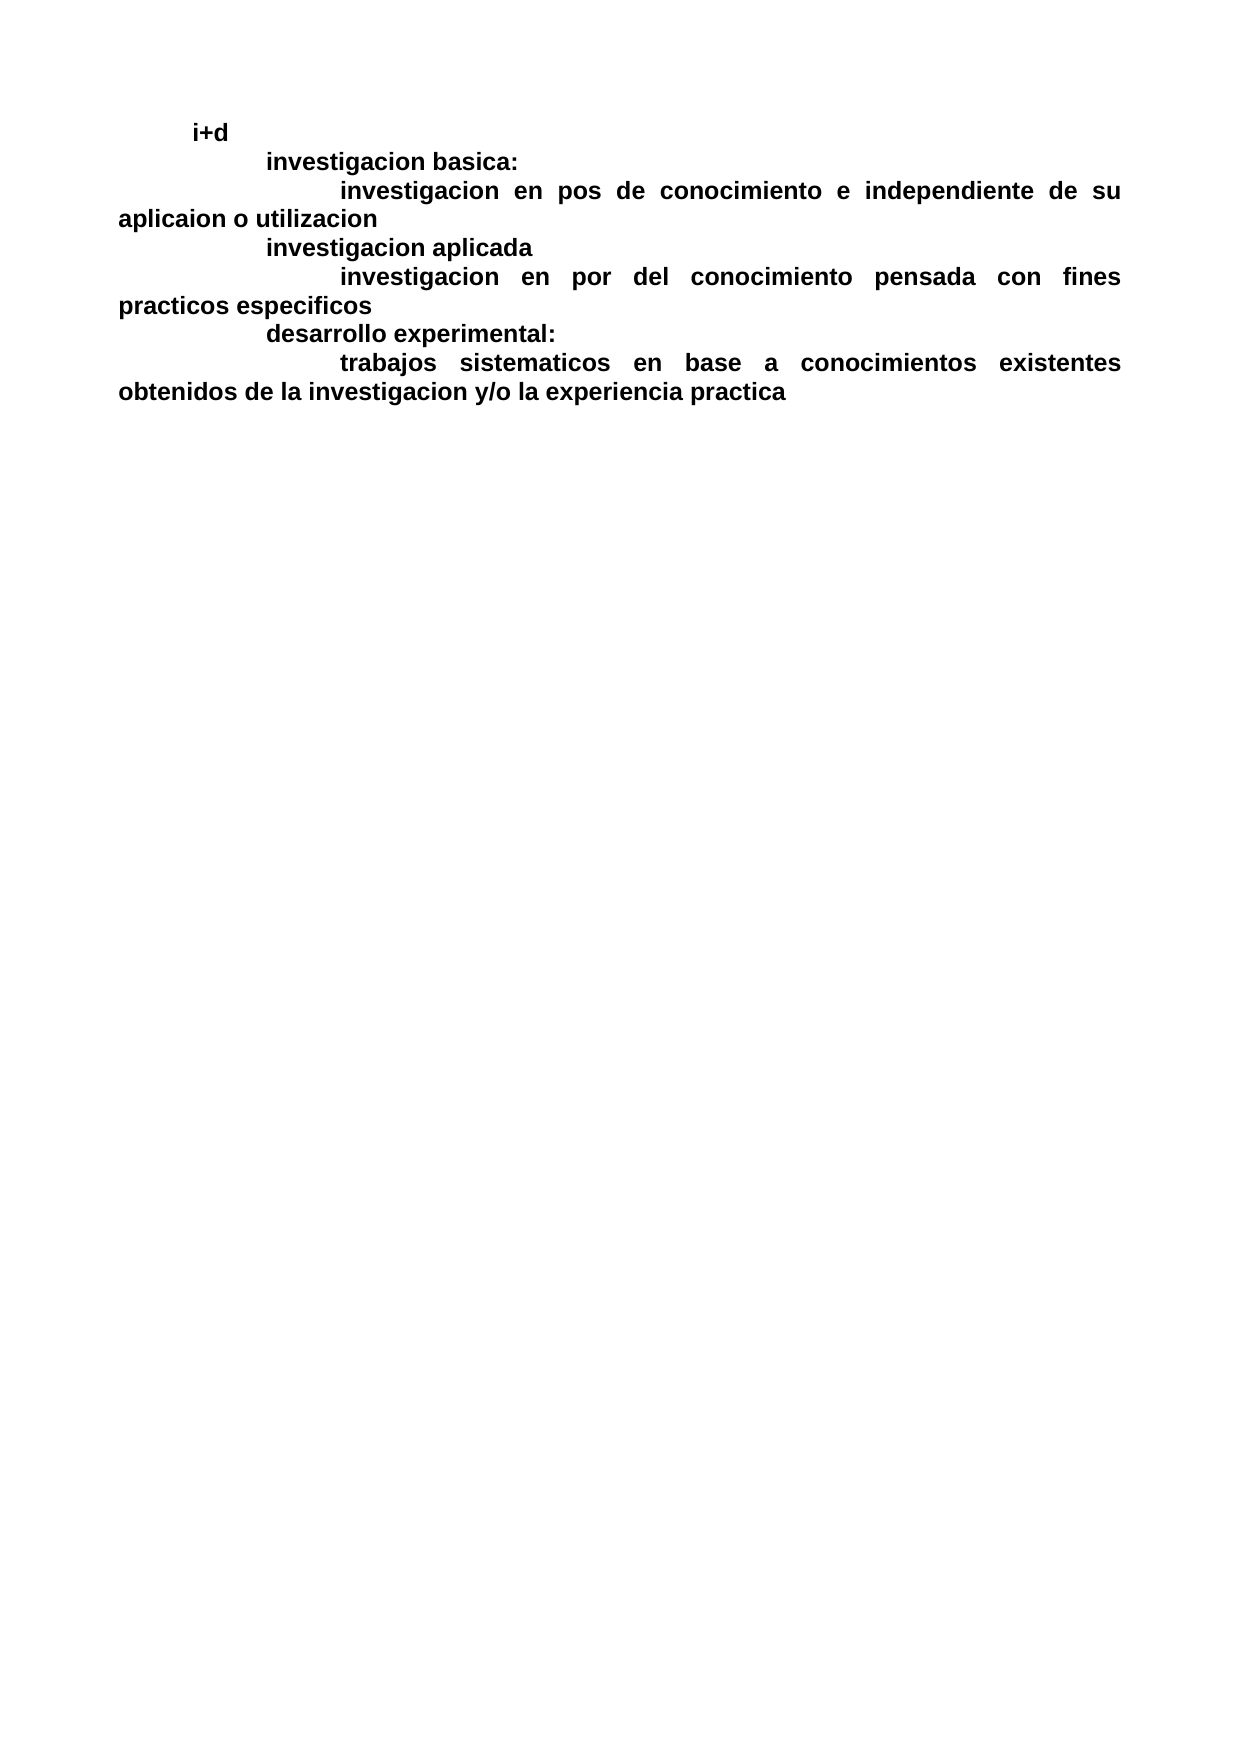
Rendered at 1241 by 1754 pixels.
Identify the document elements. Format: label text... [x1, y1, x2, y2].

text i+d [118, 118, 1122, 147]
text desarrollo experimental: [118, 319, 1122, 348]
text trabajos sistematicos en base a conocimientos existentes obtenidos de la investigacion y/o la experiencia practica [118, 348, 1122, 406]
text investigacion basica: [118, 147, 1122, 176]
text investigacion en por del conocimiento pensada con fines practicos especificos [118, 262, 1122, 319]
text investigacion aplicada [118, 233, 1122, 262]
text investigacion en pos de conocimiento e independiente de su aplicaion o utilizacion [118, 176, 1122, 233]
